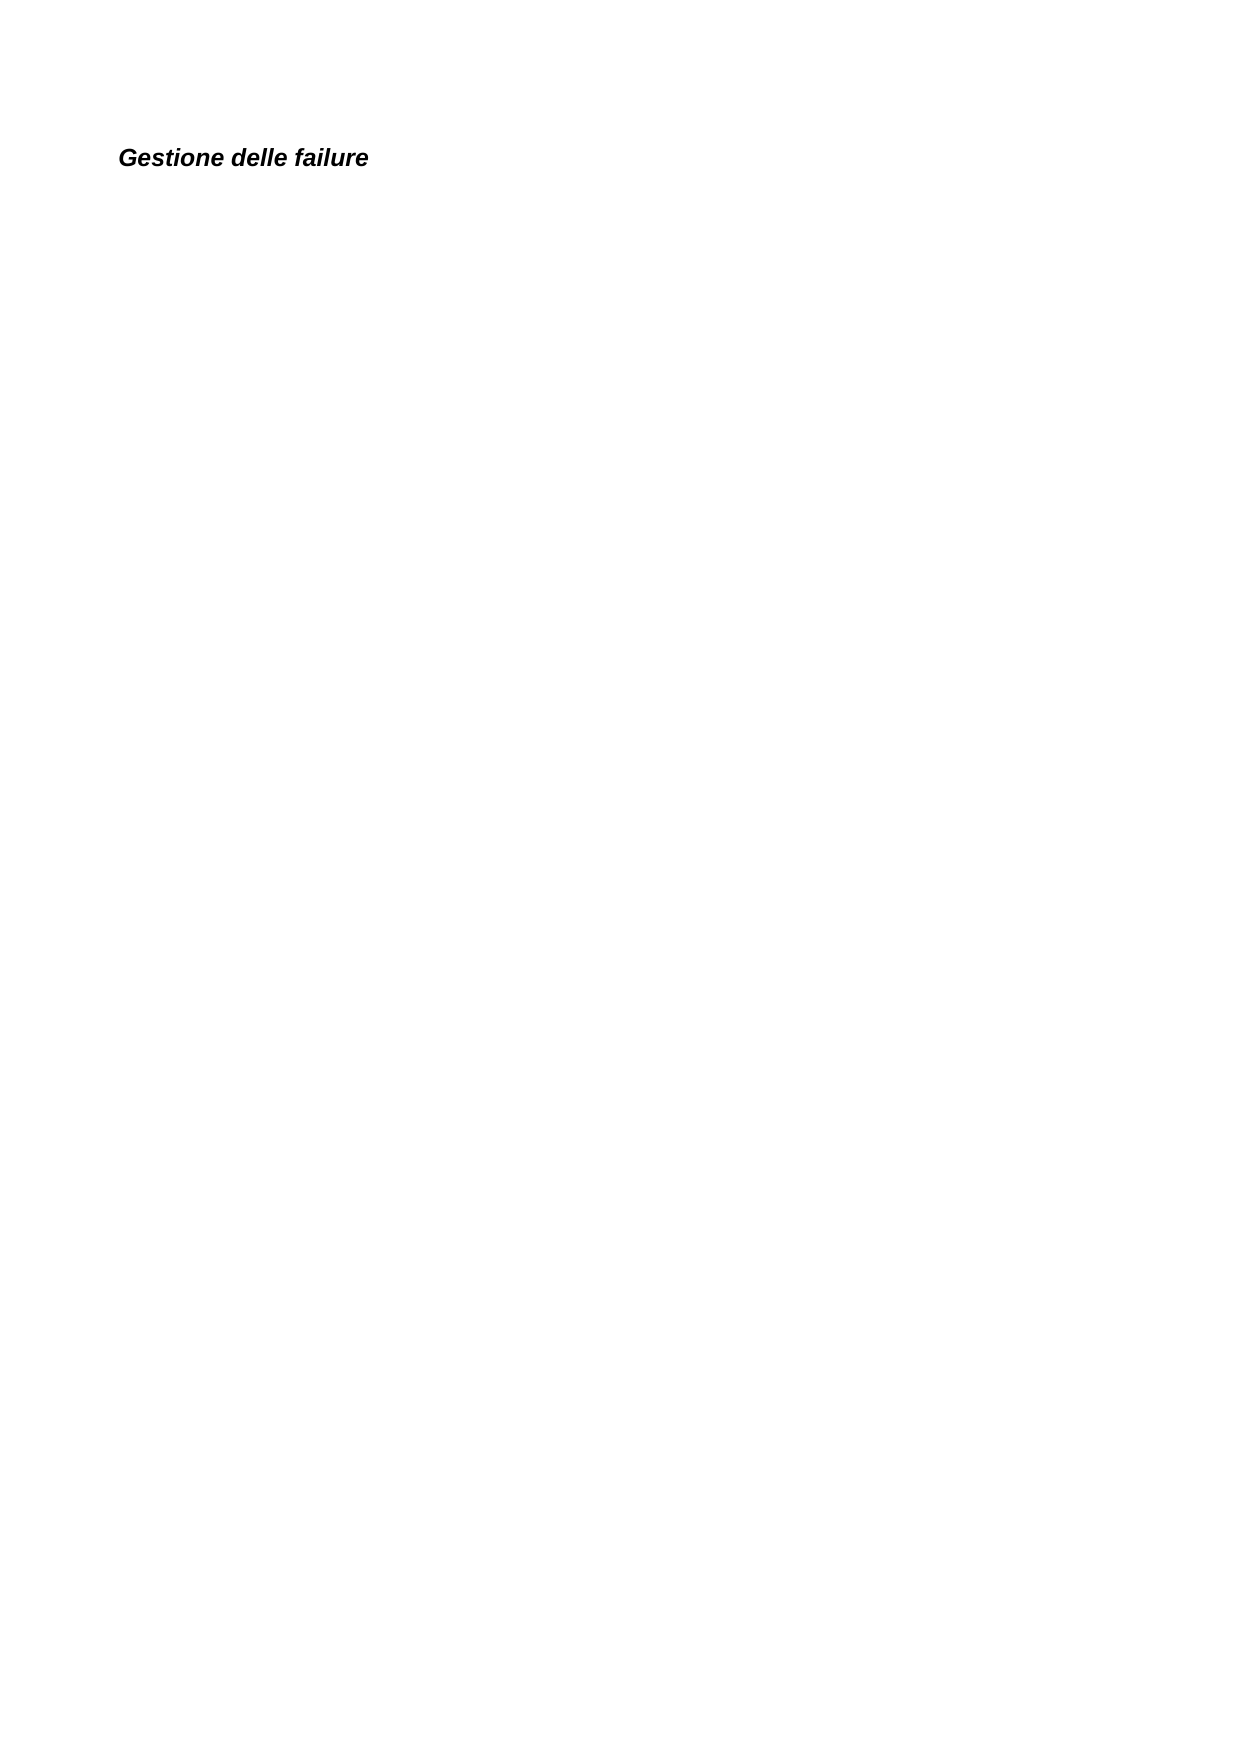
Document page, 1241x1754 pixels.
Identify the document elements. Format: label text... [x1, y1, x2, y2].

subtitle Gestione delle failure [118, 143, 1122, 172]
